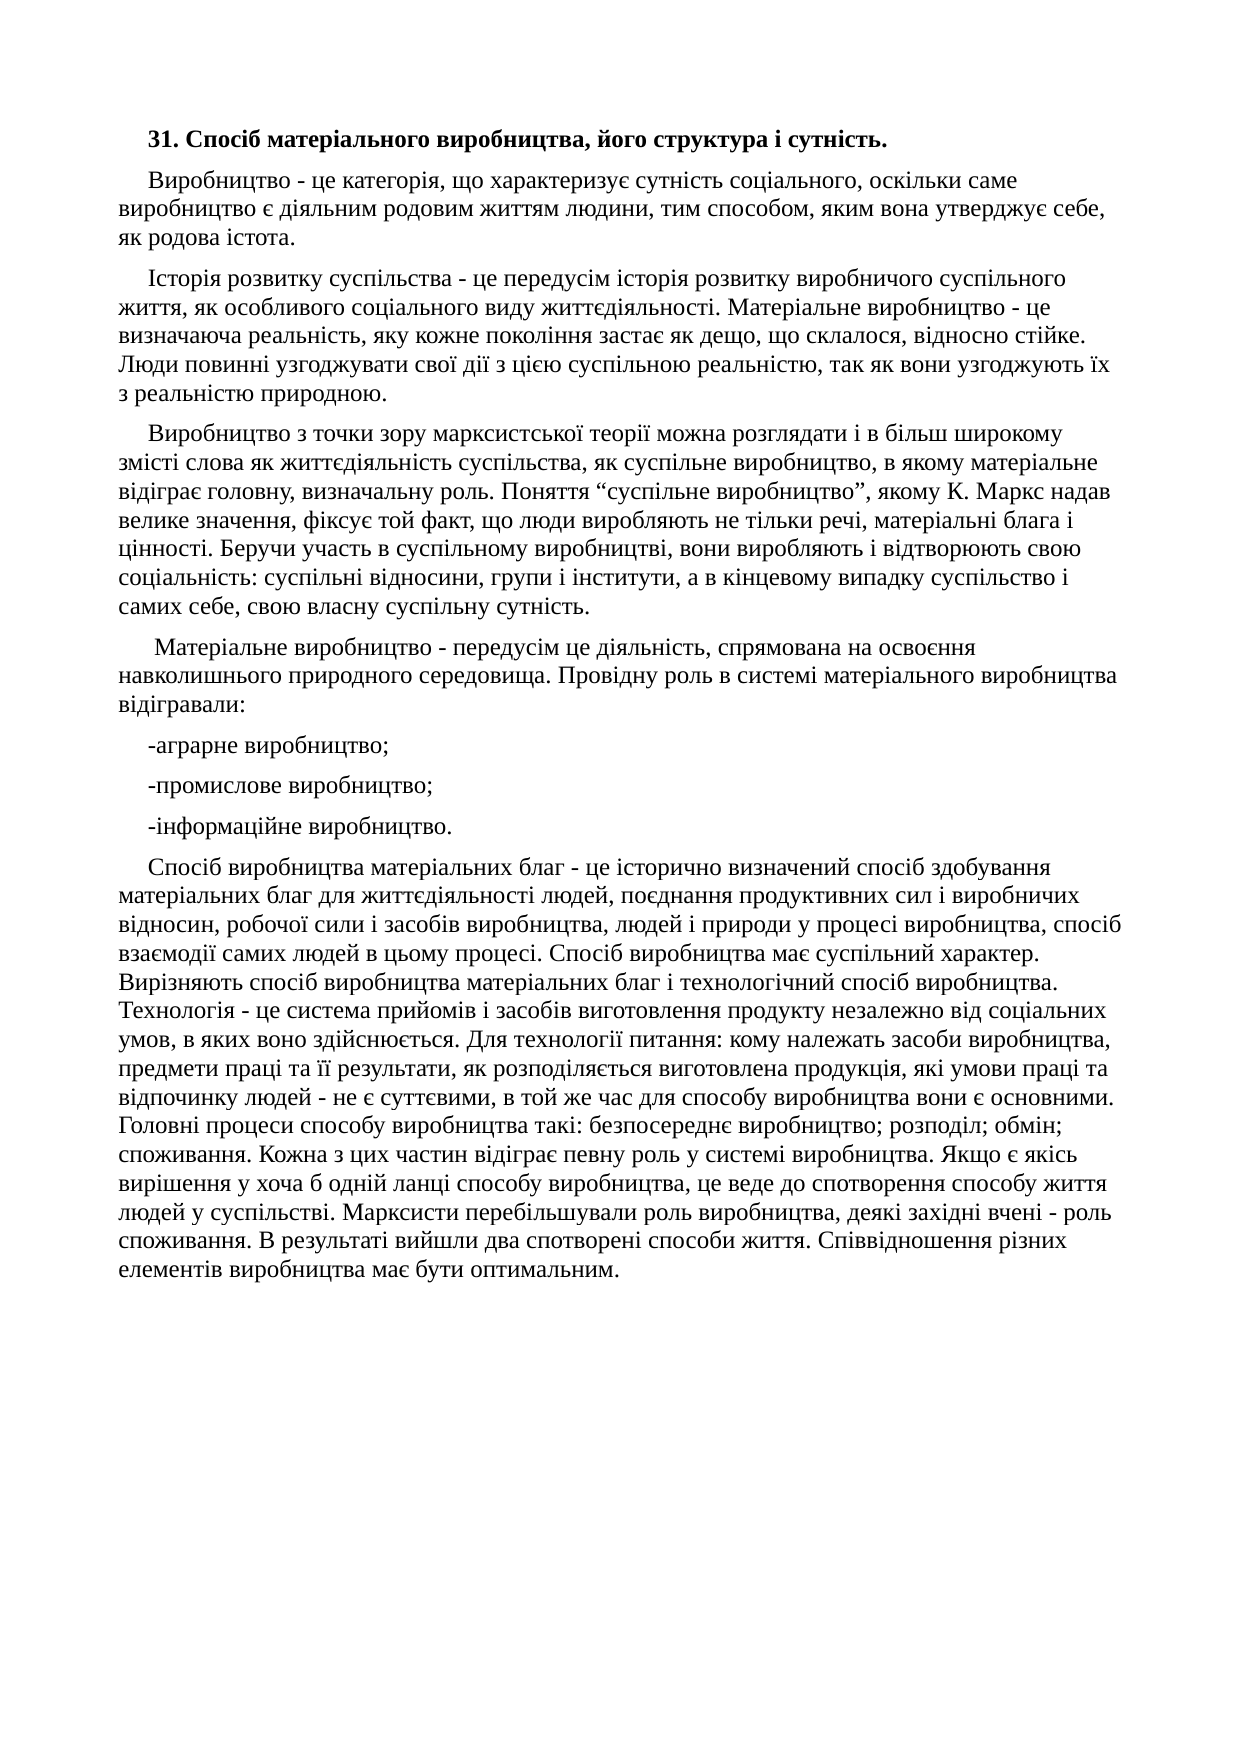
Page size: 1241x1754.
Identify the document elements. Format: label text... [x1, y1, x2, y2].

text Спосіб виробництва матеріальних благ - це історично визначений спосіб здобування матеріальних благ для життєдіяльності людей, поєднання продуктивних сил і виробничих відносин, робочої сили і засобів виробництва, людей і природи у процесі виробництва, спосіб взаємодії самих людей в цьому процесі. Спосіб виробництва має суспільний характер. Вирізняють спосіб виробництва матеріальних благ і технологічний спосіб виробництва. Технологія - це система прийомів і засобів виготовлення продукту незалежно від соціальних умов, в яких воно здійснюється. Для технології питання: кому належать засоби виробництва, предмети праці та її результати, як розподіляється виготовлена продукція, які умови праці та відпочинку людей - не є суттєвими, в той же час для способу виробництва вони є основними. Головні процеси способу виробництва такі: безпосереднє виробництво; розподіл; обмін; споживання. Кожна з цих частин відіграє певну роль у системі виробництва. Якщо є якісь вирішення у хоча б одній ланці способу виробництва, це веде до спотворення способу життя людей у суспільстві. Марксисти перебільшували роль виробництва, деякі західні вчені - роль споживання. В результаті вийшли два спотворені способи життя. Співвідношення різних елементів виробництва має бути оптимальним. [118, 852, 1122, 1283]
text -промислове виробництво; [118, 770, 1122, 799]
text Матеріальне виробництво - передусім це діяльність, спрямована на освоєння навколишнього природного середовища. Провідну роль в системі матеріального виробництва відігравали: [118, 632, 1122, 718]
text Виробництво - це категорія, що характеризує сутність соціального, оскільки саме виробництво є діяльним родовим життям людини, тим способом, яким вона утверджує себе, як родова істота. [118, 165, 1122, 251]
text Історія розвитку суспільства - це передусім історія розвитку виробничого суспільного життя, як особливого соціального виду життєдіяльності. Матеріальне виробництво - це визначаюча реальність, яку кожне покоління застає як дещо, що склалося, відносно стійке. Люди повинні узгоджувати свої дії з цією суспільною реальністю, так як вони узгоджують їх з реальністю природною. [118, 263, 1122, 407]
text 31. Спосіб матеріального виробництва, його структура і сутність. [118, 124, 1122, 153]
text Виробництво з точки зору марксистської теорії можна розглядати і в більш широкому змісті слова як життєдіяльність суспільства, як суспільне виробництво, в якому матеріальне відіграє головну, визначальну роль. Поняття “суспільне виробництво”, якому К. Маркс надав велике значення, фіксує той факт, що люди виробляють не тільки речі, матеріальні блага і цінності. Беручи участь в суспільному виробництві, вони виробляють і відтворюють свою соціальність: суспільні відносини, групи і інститути, а в кінцевому випадку суспільство і самих себе, свою власну суспільну сутність. [118, 418, 1122, 620]
text -інформаційне виробництво. [118, 811, 1122, 840]
text -аграрне виробництво; [118, 730, 1122, 758]
